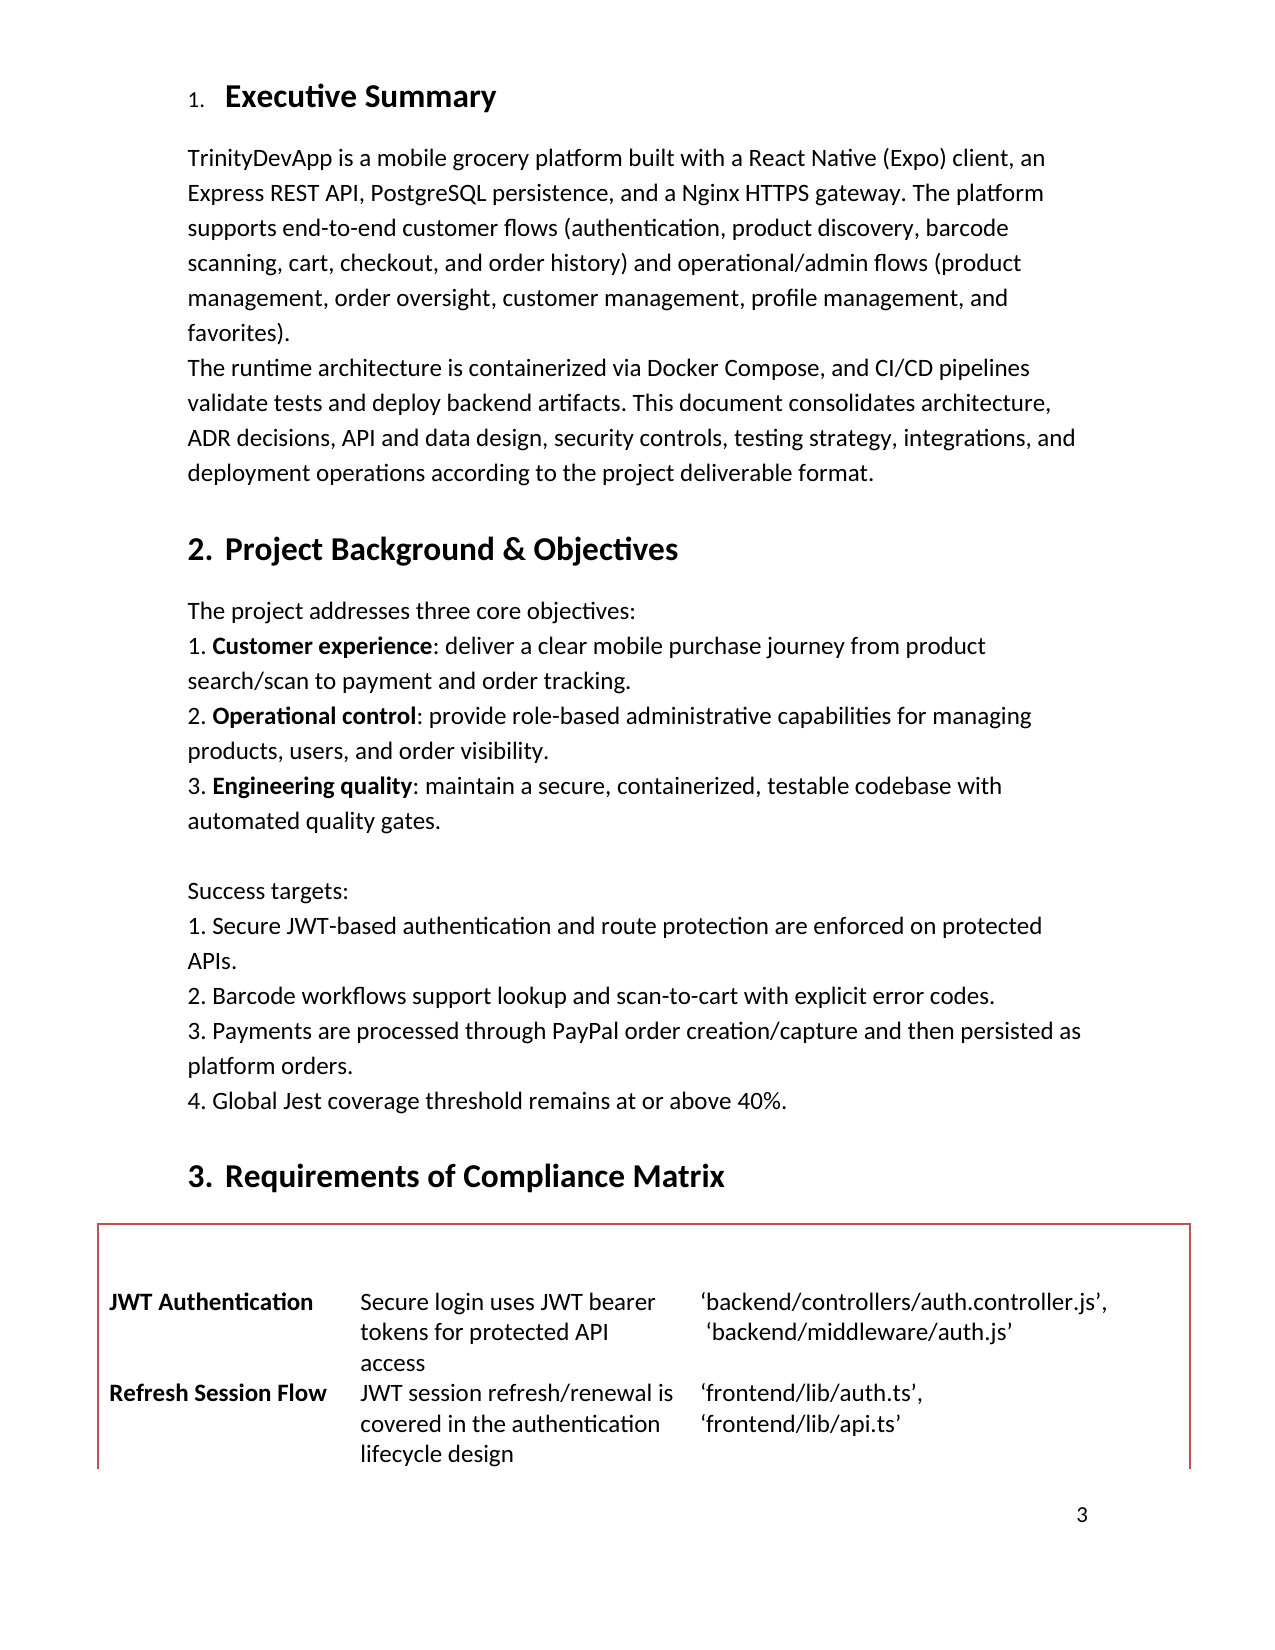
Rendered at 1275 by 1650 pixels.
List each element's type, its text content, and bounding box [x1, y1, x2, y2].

text Success targets: [187, 875, 1087, 906]
table_cell Secure login uses JWT bearer tokens for protected API access [349, 1286, 688, 1377]
table_cell Refresh Session Flow [99, 1378, 349, 1469]
table_header Requirement [99, 1225, 349, 1286]
text 4. Global Jest coverage threshold remains at or above 40%. [187, 1085, 1087, 1116]
text 2. Operational control: provide role-based administrative capabilities for managing products, users, and order visibility. [187, 700, 1087, 766]
table_cell JWT Authentication [99, 1286, 349, 1377]
text 2. Barcode workflows support lookup and scan-to-cart with explicit error codes. [187, 980, 1087, 1011]
text The runtime architecture is containerized via Docker Compose, and CI/CD pipelines validate tests and deploy backend artifacts. This document consolidates architecture, ADR decisions, API and data design, security controls, testing strategy, integrations, and deployment operations according to the project deliverable format. [187, 353, 1087, 488]
table_cell ‘frontend/lib/auth.ts’, ‘frontend/lib/api.ts’ [689, 1378, 1189, 1469]
text 3. Payments are processed through PayPal order creation/capture and then persisted as platform orders. [187, 1015, 1087, 1081]
list Project Background & Objectives [187, 528, 1087, 568]
table_cell JWT session refresh/renewal is covered in the authentication lifecycle design [349, 1378, 688, 1469]
table_header Evidence [689, 1225, 1189, 1286]
text 3. Engineering quality: maintain a secure, containerized, testable codebase with automated quality gates. [187, 770, 1087, 836]
table_header Implementation in TrinityDevApp [349, 1225, 688, 1286]
text TrinityDevApp is a mobile grocery platform built with a React Native (Expo) client, an Express REST API, PostgreSQL persistence, and a Nginx HTTPS gateway. The platform supports end-to-end customer flows (authentication, product discovery, barcode scanning, cart, checkout, and order history) and operational/admin flows (product management, order oversight, customer management, profile management, and favorites). [187, 143, 1087, 348]
list Executive Summary [187, 75, 1087, 116]
table_cell ‘backend/controllers/auth.controller.js’, ‘backend/middleware/auth.js’ [689, 1286, 1189, 1377]
text The project addresses three core objectives: [187, 595, 1087, 626]
list Requirements of Compliance Matrix [187, 1155, 1087, 1196]
text 1. Customer experience: deliver a clear mobile purchase journey from product search/scan to payment and order tracking. [187, 630, 1087, 696]
text 1. Secure JWT-based authentication and route protection are enforced on protected APIs. [187, 910, 1087, 976]
